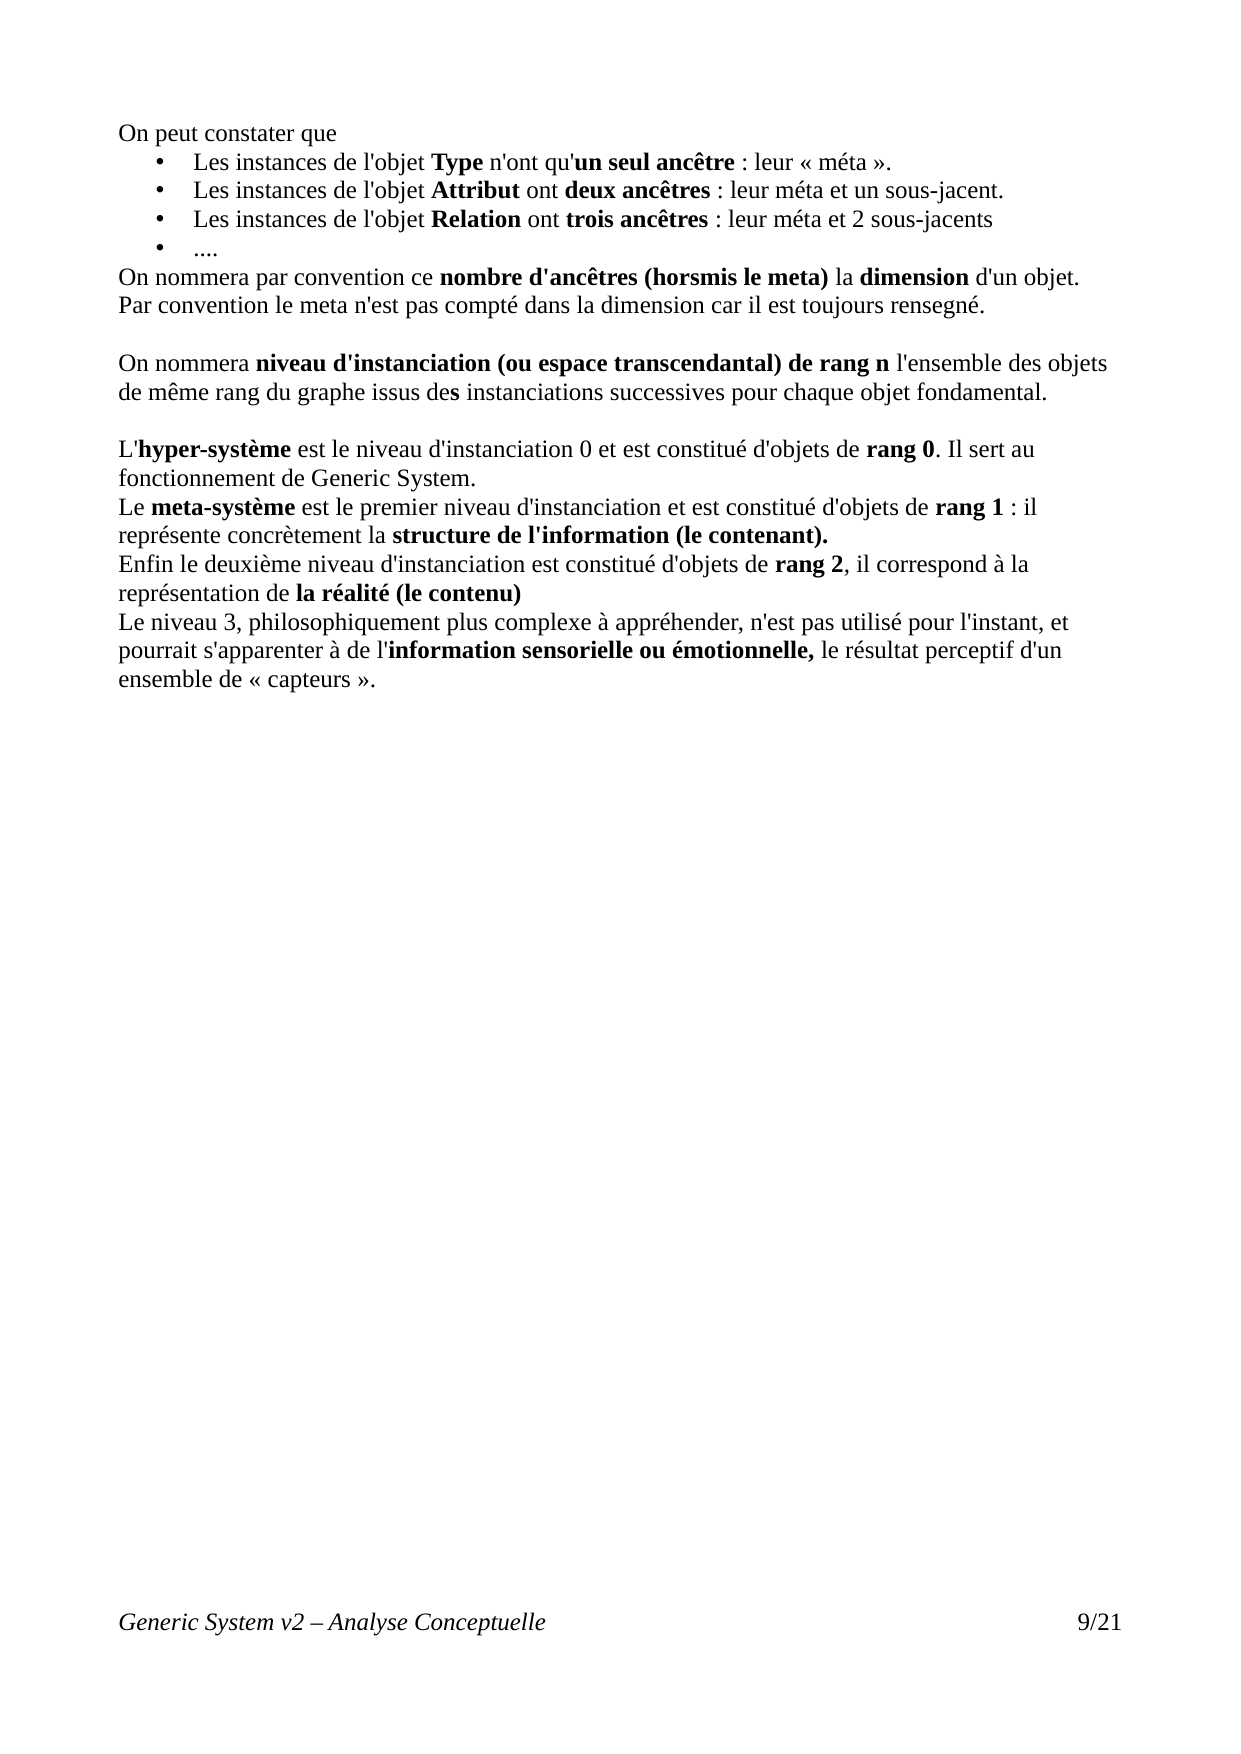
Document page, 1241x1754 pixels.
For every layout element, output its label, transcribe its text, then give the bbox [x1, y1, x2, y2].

text Le meta-système est le premier niveau d'instanciation et est constitué d'objets de rang 1 : il représente concrètement la structure de l'information (le contenant). [118, 492, 1122, 549]
text On nommera niveau d'instanciation (ou espace transcendantal) de rang n l'ensemble des objets de même rang du graphe issus des instanciations successives pour chaque objet fondamental. [118, 348, 1122, 406]
list Les instances de l'objet Relation ont trois ancêtres : leur méta et 2 sous-jacents [156, 204, 1122, 233]
text On nommera par convention ce nombre d'ancêtres (horsmis le meta) la dimension d'un objet. [118, 262, 1122, 291]
text On peut constater que [118, 118, 1122, 147]
text Enfin le deuxième niveau d'instanciation est constitué d'objets de rang 2, il correspond à la représentation de la réalité (le contenu) [118, 549, 1122, 607]
list Les instances de l'objet Attribut ont deux ancêtres : leur méta et un sous-jacent. [156, 176, 1122, 204]
text L'hyper-système est le niveau d'instanciation 0 et est constitué d'objets de rang 0. Il sert au fonctionnement de Generic System. [118, 434, 1122, 492]
list Les instances de l'objet Type n'ont qu'un seul ancêtre : leur « méta ». [156, 147, 1122, 176]
list .... [156, 233, 1122, 262]
text Par convention le meta n'est pas compté dans la dimension car il est toujours rensegné. [118, 291, 1122, 319]
text Le niveau 3, philosophiquement plus complexe à appréhender, n'est pas utilisé pour l'instant, et pourrait s'apparenter à de l'information sensorielle ou émotionnelle, le résultat perceptif d'un ensemble de « capteurs ». [118, 607, 1122, 693]
